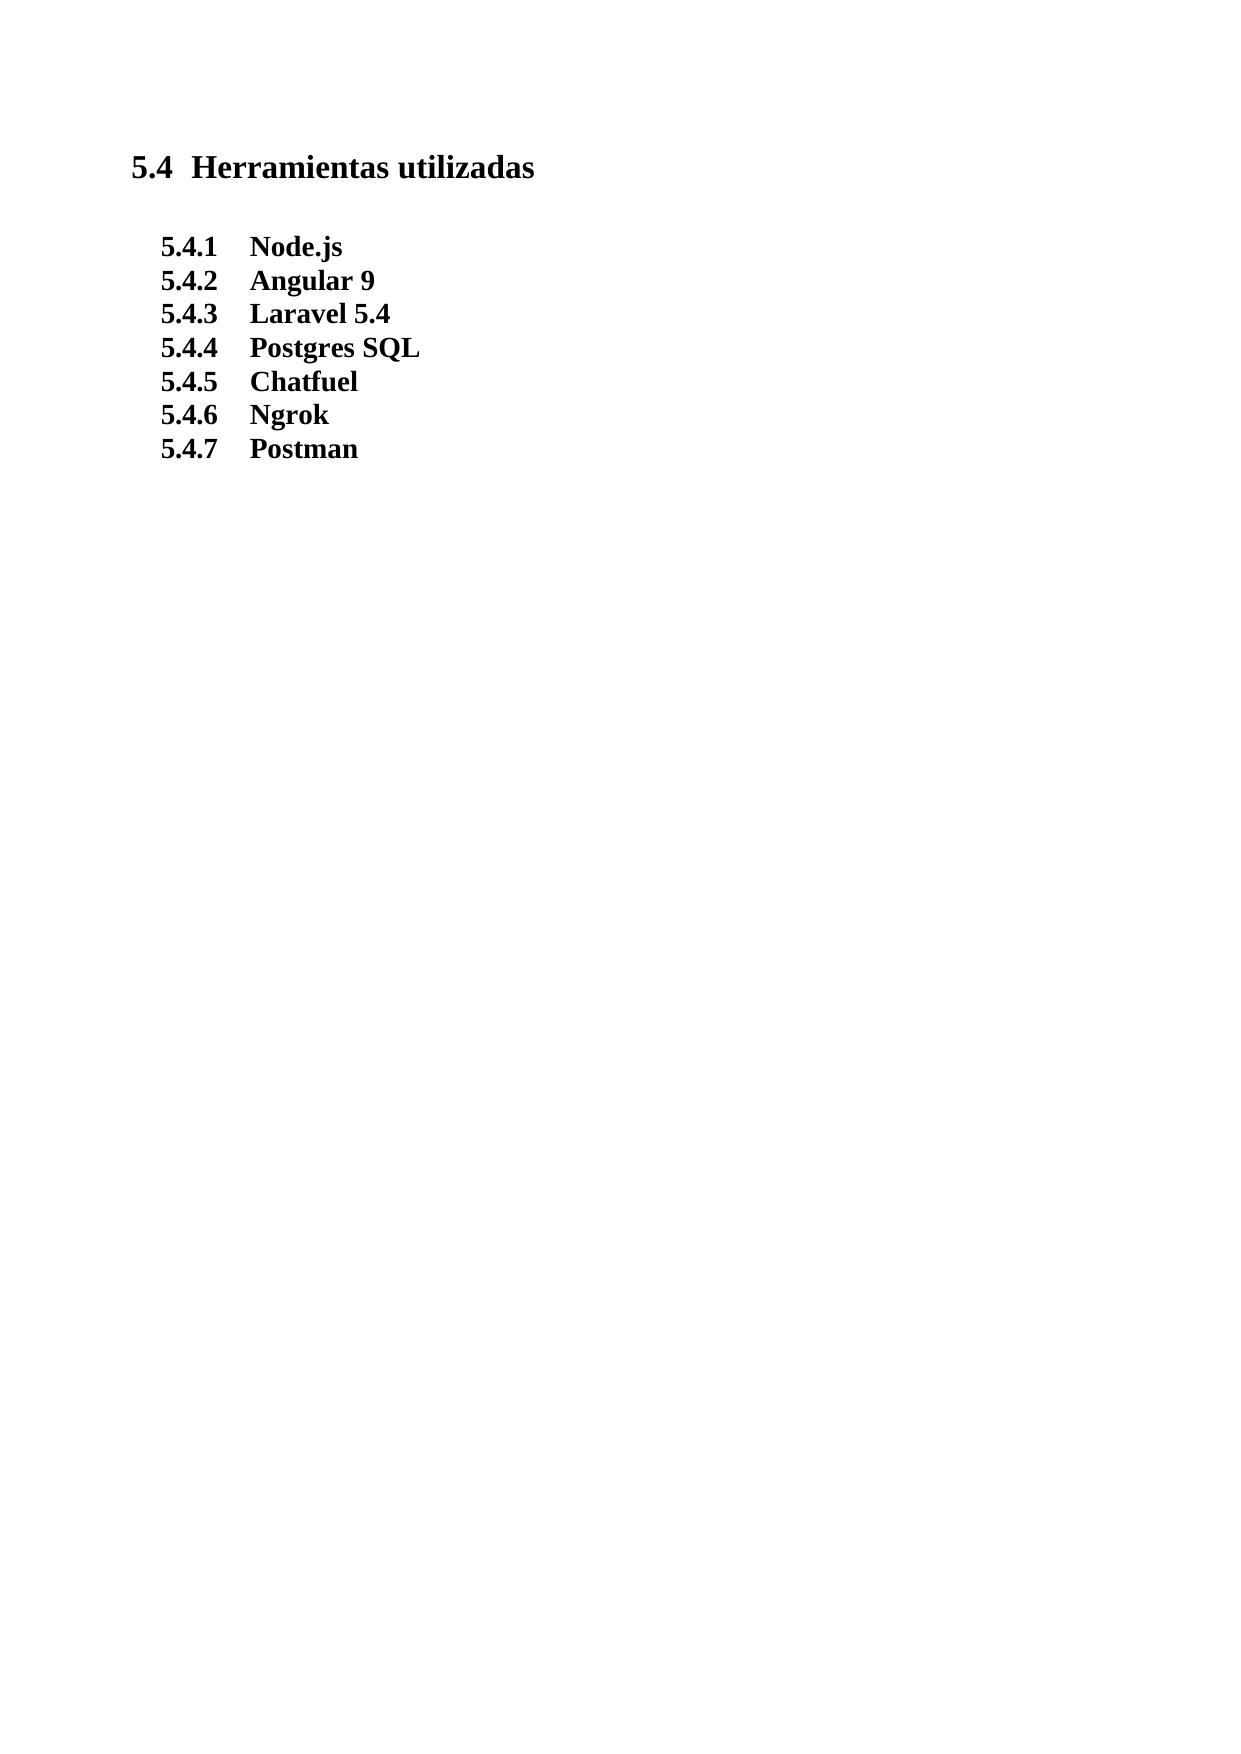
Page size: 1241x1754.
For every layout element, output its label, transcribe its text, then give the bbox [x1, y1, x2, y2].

subtitle Postman [161, 431, 1194, 464]
subtitle Chatfuel [161, 364, 1194, 397]
subtitle Herramientas utilizadas [131, 147, 1194, 185]
subtitle Laravel 5.4 [161, 297, 1194, 330]
subtitle Angular 9 [161, 263, 1194, 297]
subtitle Ngrok [161, 397, 1194, 431]
subtitle Node.js [161, 229, 1194, 263]
subtitle Postgres SQL [161, 330, 1194, 364]
